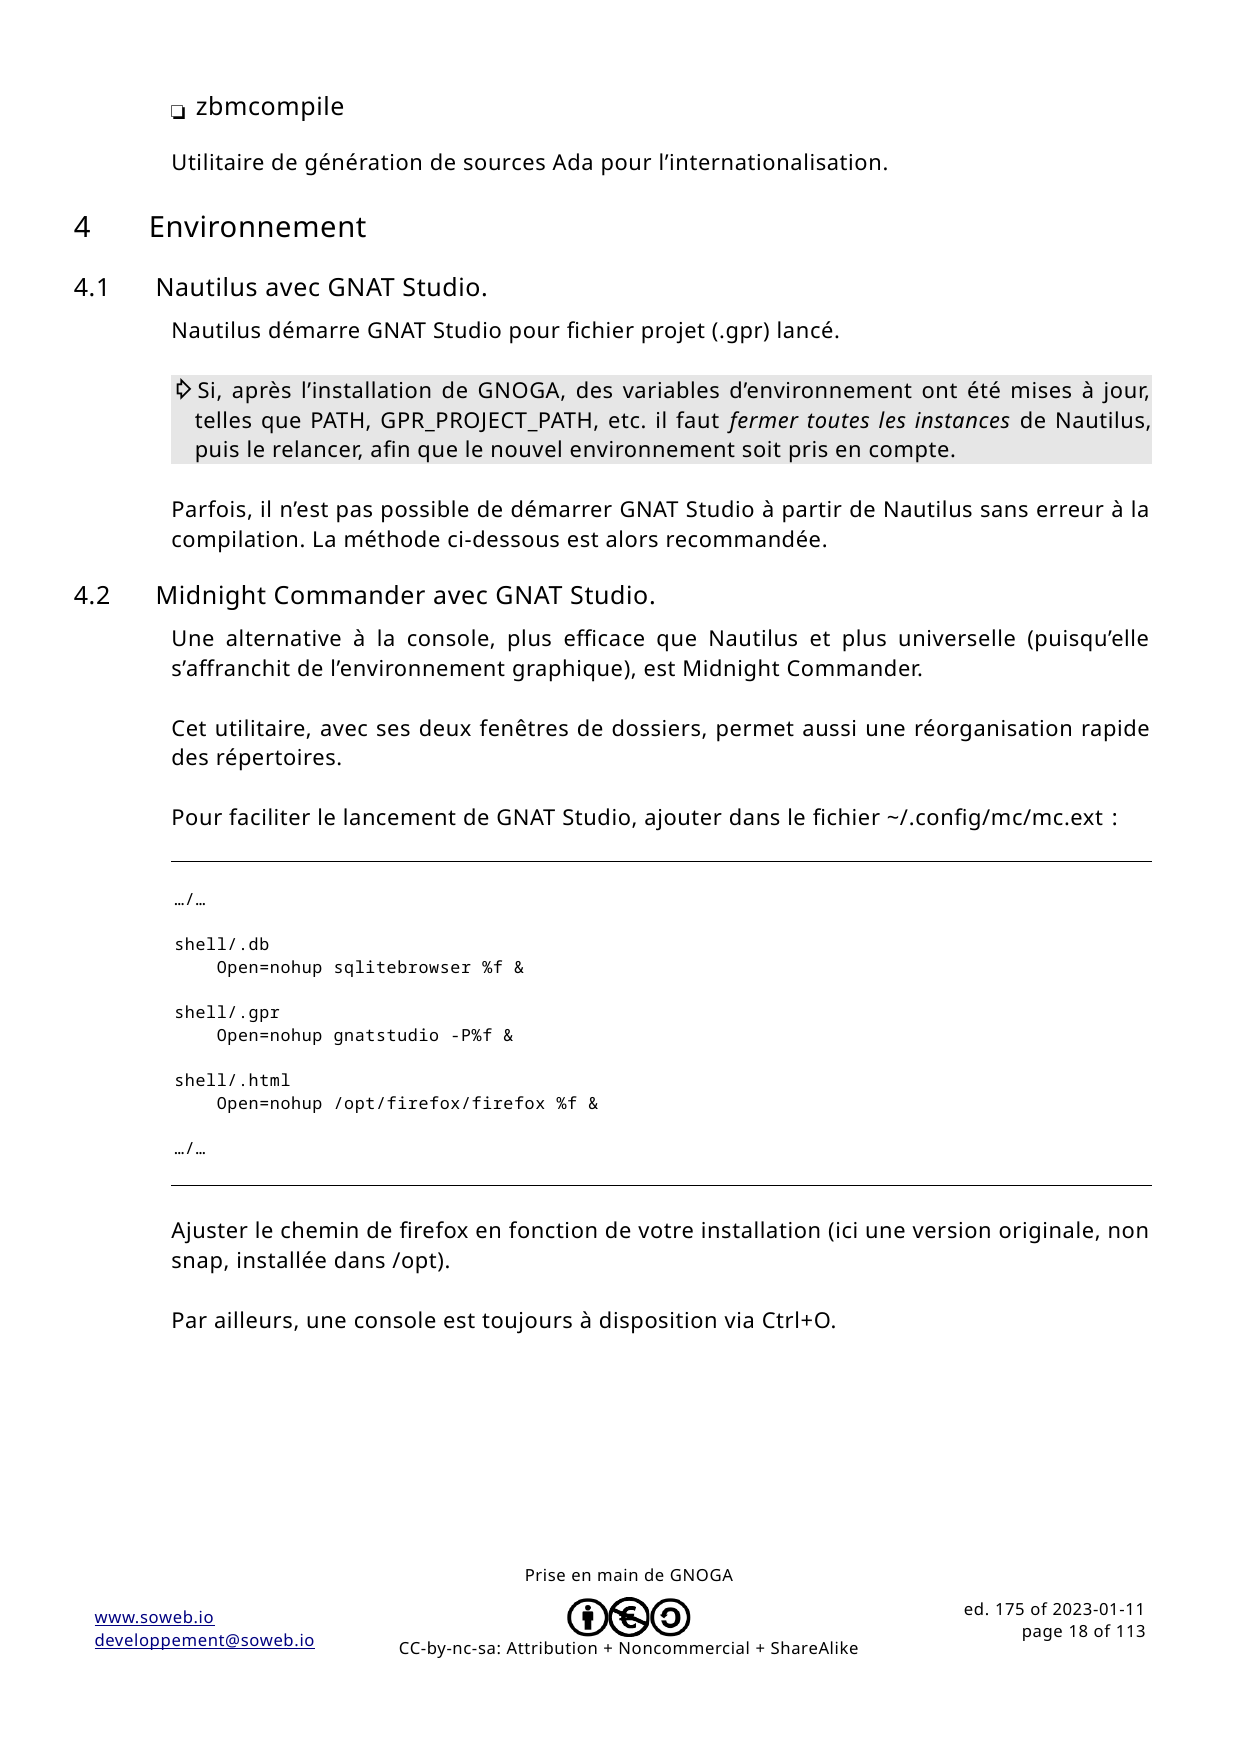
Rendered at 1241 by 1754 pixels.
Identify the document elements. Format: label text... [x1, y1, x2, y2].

list shell/.gpr [171, 998, 1152, 1020]
list Si, après l’installation de GNOGA, des variables d’environnement ont été mises à jour, telles que PATH, GPR_PROJECT_PATH, etc. il faut fermer toutes les instances de Nautilus, puis le relancer, afin que le nouvel environnement soit pris en compte. [171, 375, 1152, 464]
text Par ailleurs, une console est toujours à disposition via Ctrl+O. [171, 1304, 1152, 1334]
text Ajuster le chemin de firefox en fonction de votre installation (ici une version originale, non snap, installée dans /opt). [171, 1215, 1152, 1275]
text Cet utilitaire, avec ses deux fenêtres de dossiers, permet aussi une réorganisation rapide des répertoires. [171, 712, 1152, 772]
list …/… [171, 862, 1152, 907]
text Pour faciliter le lancement de GNAT Studio, ajouter dans le fichier ~/.config/mc/mc.ext : [171, 802, 1152, 832]
subtitle Midnight Commander avec GNAT Studio. [74, 577, 1152, 611]
list shell/.db [171, 907, 1152, 952]
text Parfois, il n’est pas possible de démarrer GNAT Studio à partir de Nautilus sans erreur à la compilation. La méthode ci-dessous est alors recommandée. [171, 494, 1152, 554]
subtitle zbmcompile [171, 88, 1152, 135]
subtitle Environnement [74, 206, 1152, 246]
list Open=nohup sqlitebrowser %f & [171, 952, 1152, 978]
text Une alternative à la console, plus efficace que Nautilus et plus universelle (puisqu’elle s’affranchit de l’environnement graphique), est Midnight Commander. [171, 623, 1152, 683]
text Utilitaire de génération de sources Ada pour l’internationalisation. [171, 147, 1152, 177]
list Open=nohup /opt/firefox/firefox %f & …/… [171, 1088, 1152, 1185]
list Open=nohup gnatstudio -P%f & shell/.html [171, 1020, 1152, 1088]
text Nautilus démarre GNAT Studio pour fichier projet (.gpr) lancé. [171, 315, 1152, 345]
picture [566, 1597, 691, 1637]
subtitle Nautilus avec GNAT Studio. [74, 269, 1152, 303]
